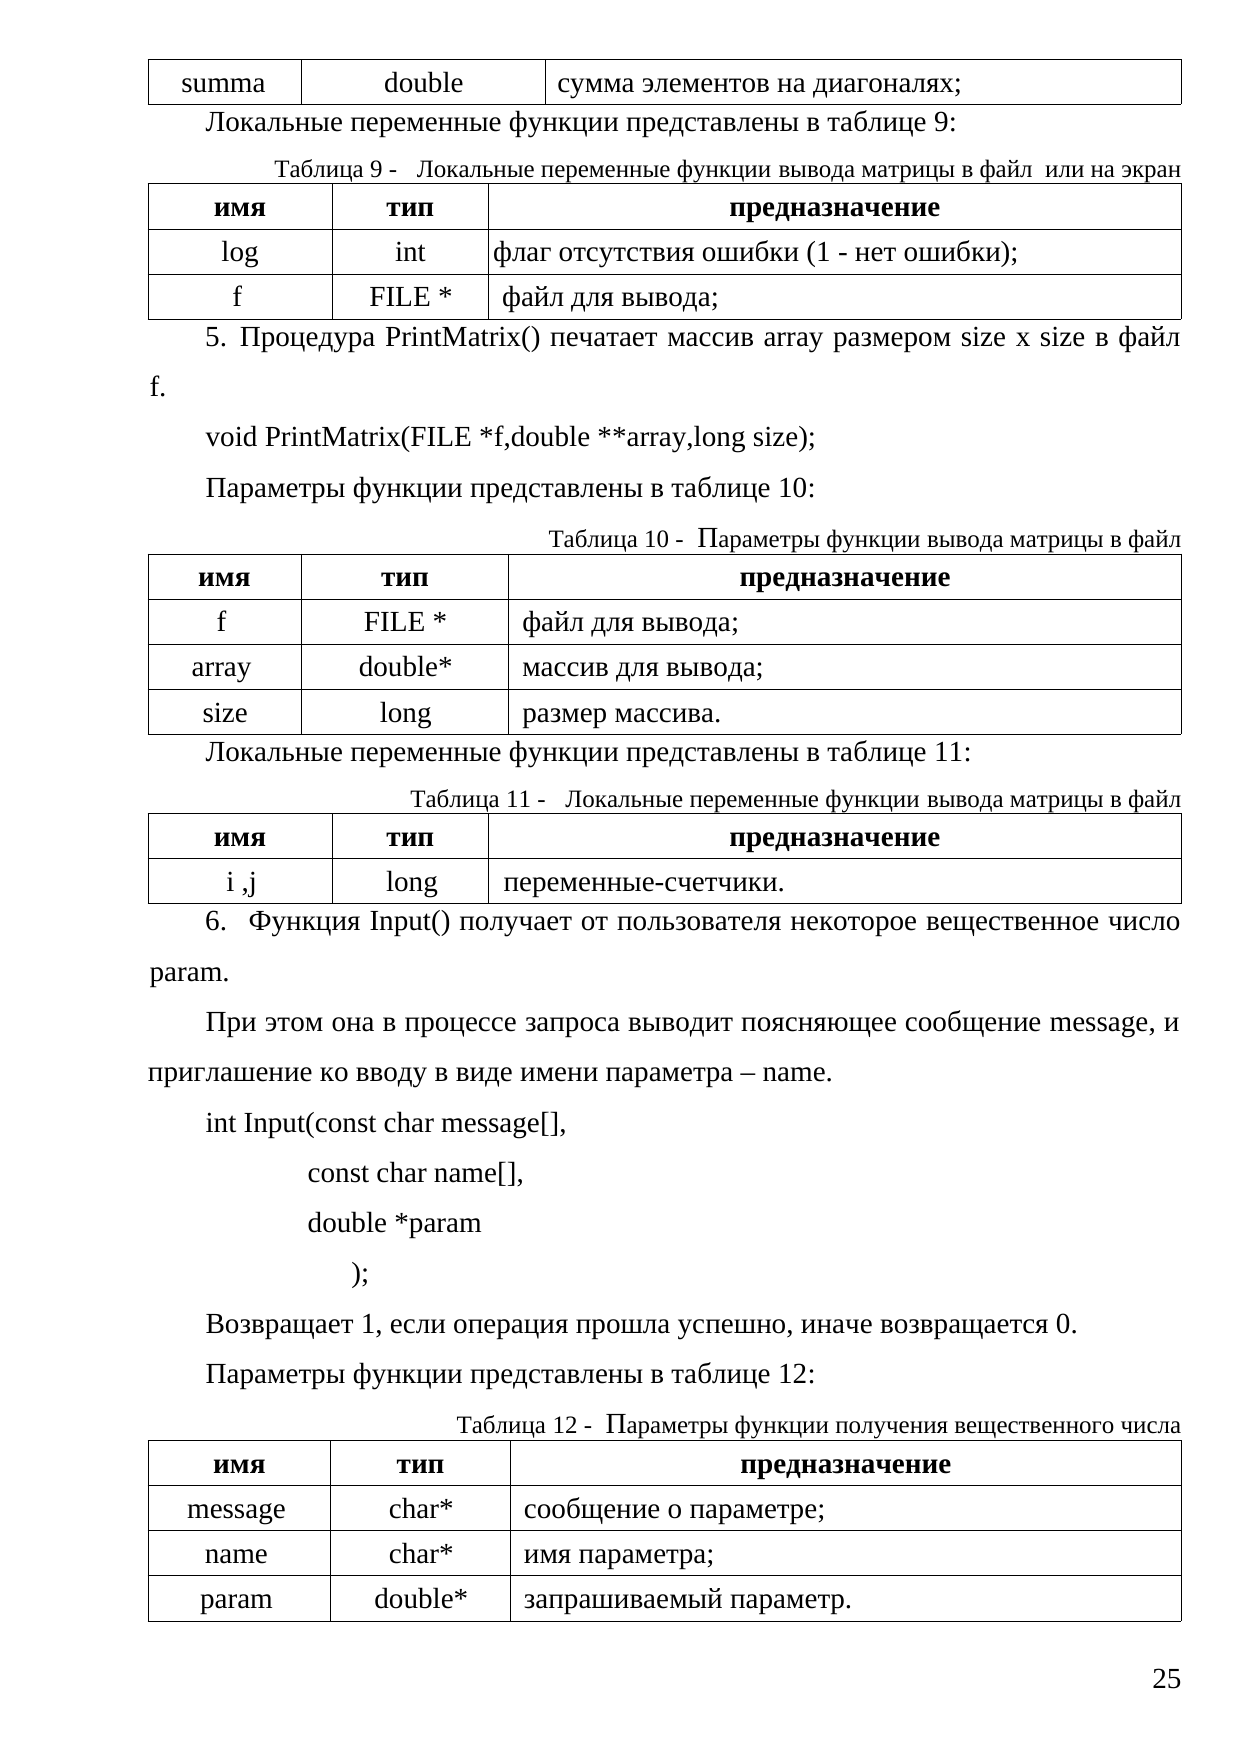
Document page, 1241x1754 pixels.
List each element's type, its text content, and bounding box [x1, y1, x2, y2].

text Таблица 9 - Локальные переменные функции вывода матрицы в файл или на экран [148, 154, 1181, 183]
table_cell message [149, 1486, 330, 1530]
table_cell log [149, 230, 332, 273]
table_header предназначение [489, 184, 1181, 228]
table_cell размер массива. [509, 690, 1181, 734]
table_header имя [149, 814, 332, 858]
text Параметры функции представлены в таблице 10: [148, 470, 1181, 503]
table_header имя [149, 184, 332, 228]
table_cell переменные-счетчики. [489, 859, 1181, 903]
text При этом она в процессе запроса выводит поясняющее сообщение message, и приглашение ко вводу в виде имени параметра – name. [148, 1004, 1181, 1088]
text void PrintMatrix(FILE *f,double **array,long size); [148, 419, 1181, 453]
table_cell long [302, 690, 508, 734]
table_cell запрашиваемый параметр. [511, 1576, 1181, 1621]
table_header предназначение [509, 555, 1181, 599]
table_cell файл для вывода; [489, 275, 1181, 319]
table_header предназначение [511, 1441, 1181, 1485]
table_cell summa [149, 60, 301, 104]
table_cell param [149, 1576, 330, 1621]
table_cell double [302, 60, 545, 104]
text Таблица 10 - Параметры функции вывода матрицы в файл [148, 520, 1181, 553]
table_cell char* [331, 1486, 510, 1530]
table_cell array [149, 645, 301, 689]
table_cell i ,j [149, 859, 332, 903]
table_header имя [149, 1441, 330, 1485]
text int Input(const char message[], [148, 1105, 1181, 1138]
table_cell f [149, 600, 301, 644]
table_cell long [333, 859, 488, 903]
table_cell size [149, 690, 301, 734]
table_cell name [149, 1531, 330, 1575]
text Локальные переменные функции представлены в таблице 11: [148, 735, 1181, 768]
table_cell f [149, 275, 332, 319]
table_header предназначение [489, 814, 1181, 858]
list Функция Input() получает от пользователя некоторое вещественное число param. [149, 904, 1181, 987]
text const char name[], [148, 1155, 1181, 1188]
table_cell char* [331, 1531, 510, 1575]
text Параметры функции представлены в таблице 12: [148, 1356, 1181, 1390]
table_cell имя параметра; [511, 1531, 1181, 1575]
table_header тип [331, 1441, 510, 1485]
table_cell double* [302, 645, 508, 689]
table_header тип [333, 814, 488, 858]
text Таблица 12 - Параметры функции получения вещественного числа [148, 1407, 1181, 1440]
table_cell сообщение о параметре; [511, 1486, 1181, 1530]
text ); [148, 1256, 1181, 1289]
table_cell int [333, 230, 488, 273]
table_header тип [302, 555, 508, 599]
list Процедура PrintMatrix() печатает массив array размером size x size в файл f. [149, 320, 1181, 403]
table_cell файл для вывода; [509, 600, 1181, 644]
table_cell сумма элементов на диагоналях; [546, 60, 1181, 104]
table_cell FILE * [302, 600, 508, 644]
table_cell FILE * [333, 275, 488, 319]
text Возвращает 1, если операция прошла успешно, иначе возвращается 0. [148, 1306, 1181, 1339]
table_cell double* [331, 1576, 510, 1621]
table_header имя [149, 555, 301, 599]
table_header тип [333, 184, 488, 228]
text double *param [148, 1205, 1181, 1239]
text Таблица 11 - Локальные переменные функции вывода матрицы в файл [148, 784, 1181, 813]
table_cell массив для вывода; [509, 645, 1181, 689]
table_cell флаг отсутствия ошибки (1 - нет ошибки); [489, 230, 1181, 273]
text Локальные переменные функции представлены в таблице 9: [148, 105, 1181, 138]
